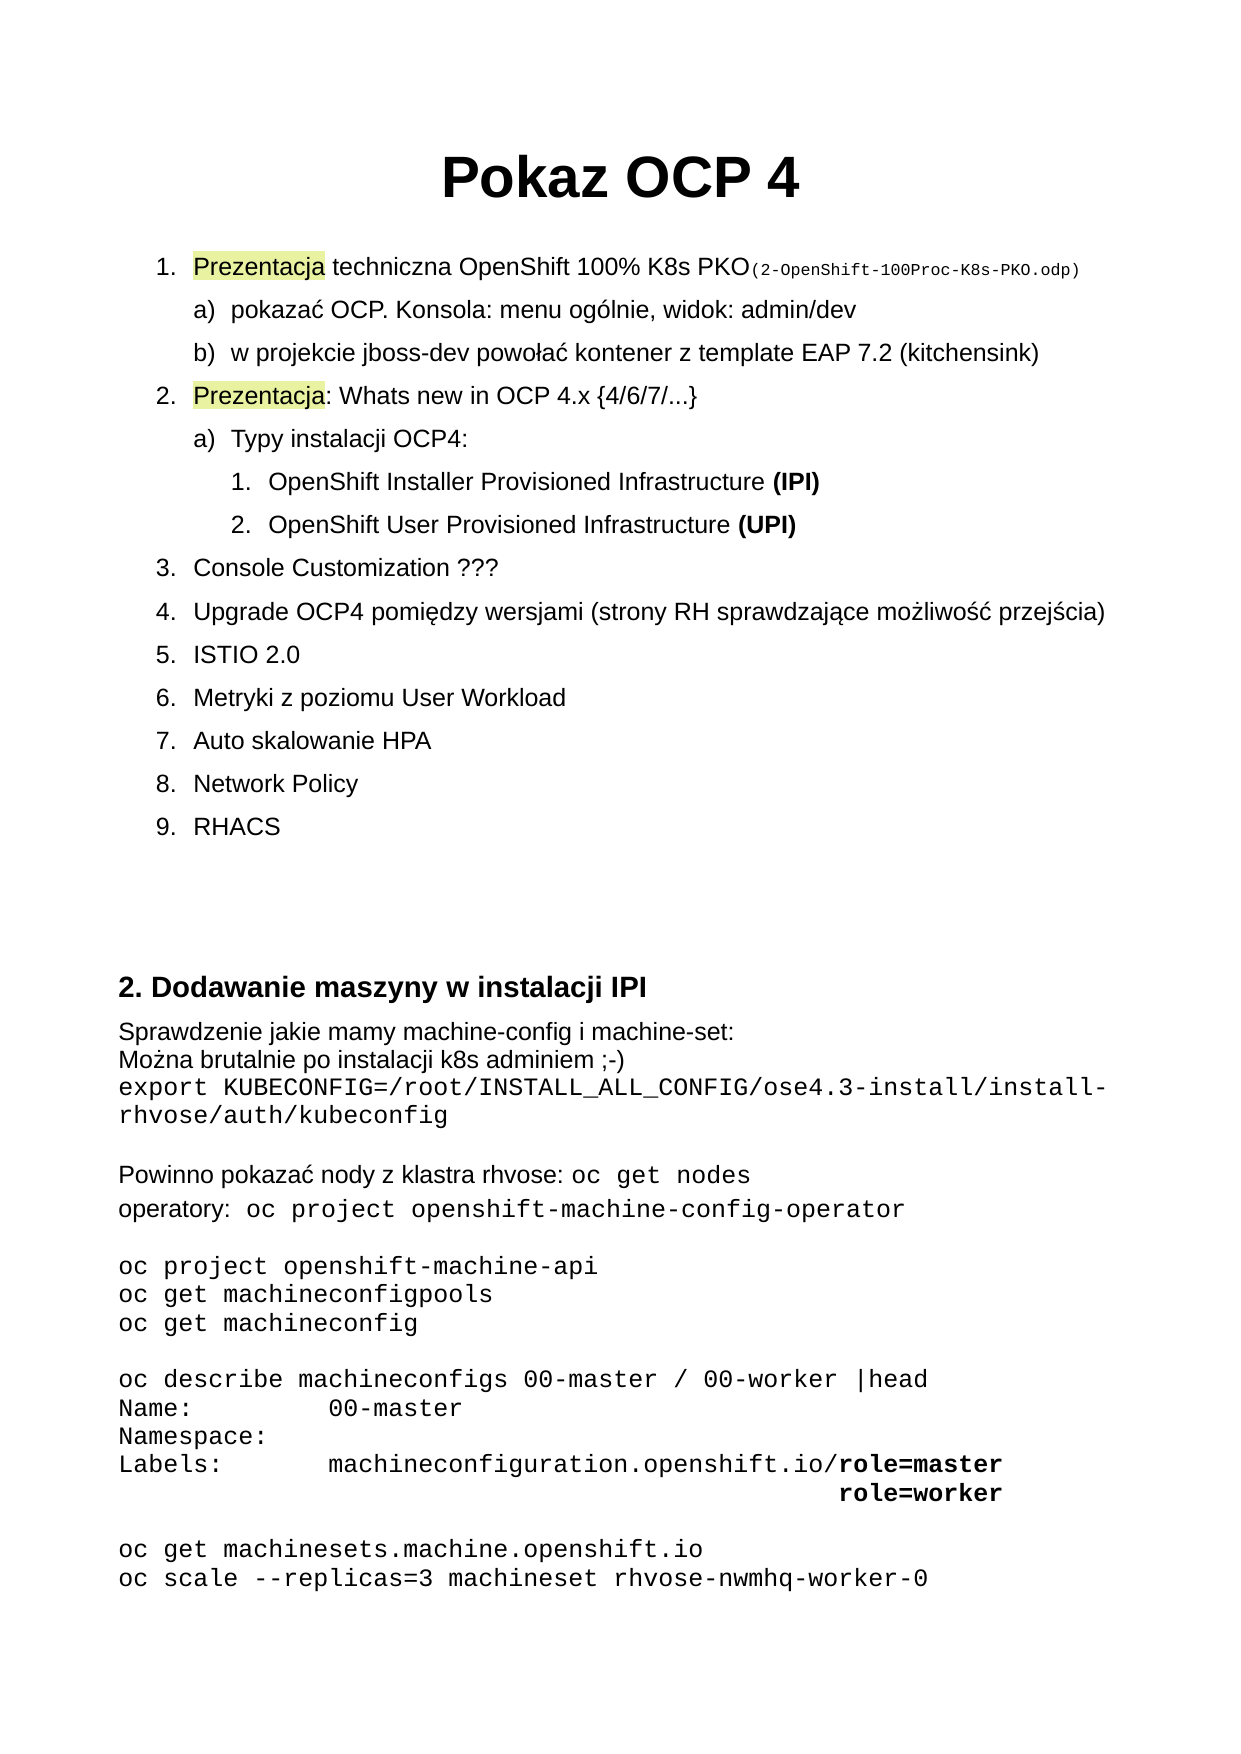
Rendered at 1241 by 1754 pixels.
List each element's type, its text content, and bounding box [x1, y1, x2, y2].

list pokazać OCP. Konsola: menu ogólnie, widok: admin/dev [193, 294, 1122, 323]
list Upgrade OCP4 pomiędzy wersjami (strony RH sprawdzające możliwość przejścia) [156, 596, 1122, 625]
list OpenShift User Provisioned Infrastructure (UPI) [231, 510, 1122, 539]
list Auto skalowanie HPA [156, 726, 1122, 754]
text oc project openshift-machine-api oc get machineconfigpools oc get machineconfig oc describe machineconfigs 00-master / 00-worker |head Name: 00-master Namespace: Labels: machineconfiguration.openshift.io/role=master role=worker oc get machinesets.machine.openshift.io oc scale --replicas=3 machineset rhvose-nwmhq-worker-0 [118, 1253, 1122, 1593]
text Można brutalnie po instalacji k8s adminiem ;-) export KUBECONFIG=/root/INSTALL_ALL_CONFIG/ose4.3-install/install-rhvose/auth/kubeconfig [118, 1045, 1122, 1159]
list Prezentacja: Whats new in OCP 4.x {4/6/7/...} [156, 381, 1122, 409]
list Network Policy [156, 769, 1122, 798]
list Prezentacja techniczna OpenShift 100% K8s PKO(2-OpenShift-100Proc-K8s-PKO.odp) [156, 251, 1122, 280]
list OpenShift Installer Provisioned Infrastructure (IPI) [231, 467, 1122, 496]
subtitle 2. Dodawanie maszyny w instalacji IPI [118, 970, 1122, 1004]
list Console Customization ??? [156, 553, 1122, 582]
list Typy instalacji OCP4: [193, 424, 1122, 453]
list Metryki z poziomu User Workload [156, 683, 1122, 711]
list RHACS [156, 812, 1122, 841]
list w projekcie jboss-dev powołać kontener z template EAP 7.2 (kitchensink) [193, 338, 1122, 366]
text Sprawdzenie jakie mamy machine-config i machine-set: [118, 1017, 1122, 1045]
list ISTIO 2.0 [156, 639, 1122, 668]
title Pokaz OCP 4 [118, 143, 1122, 210]
text Powinno pokazać nody z klastra rhvose: oc get nodes operatory: oc project openshift-machine-config-operator [118, 1159, 1122, 1253]
